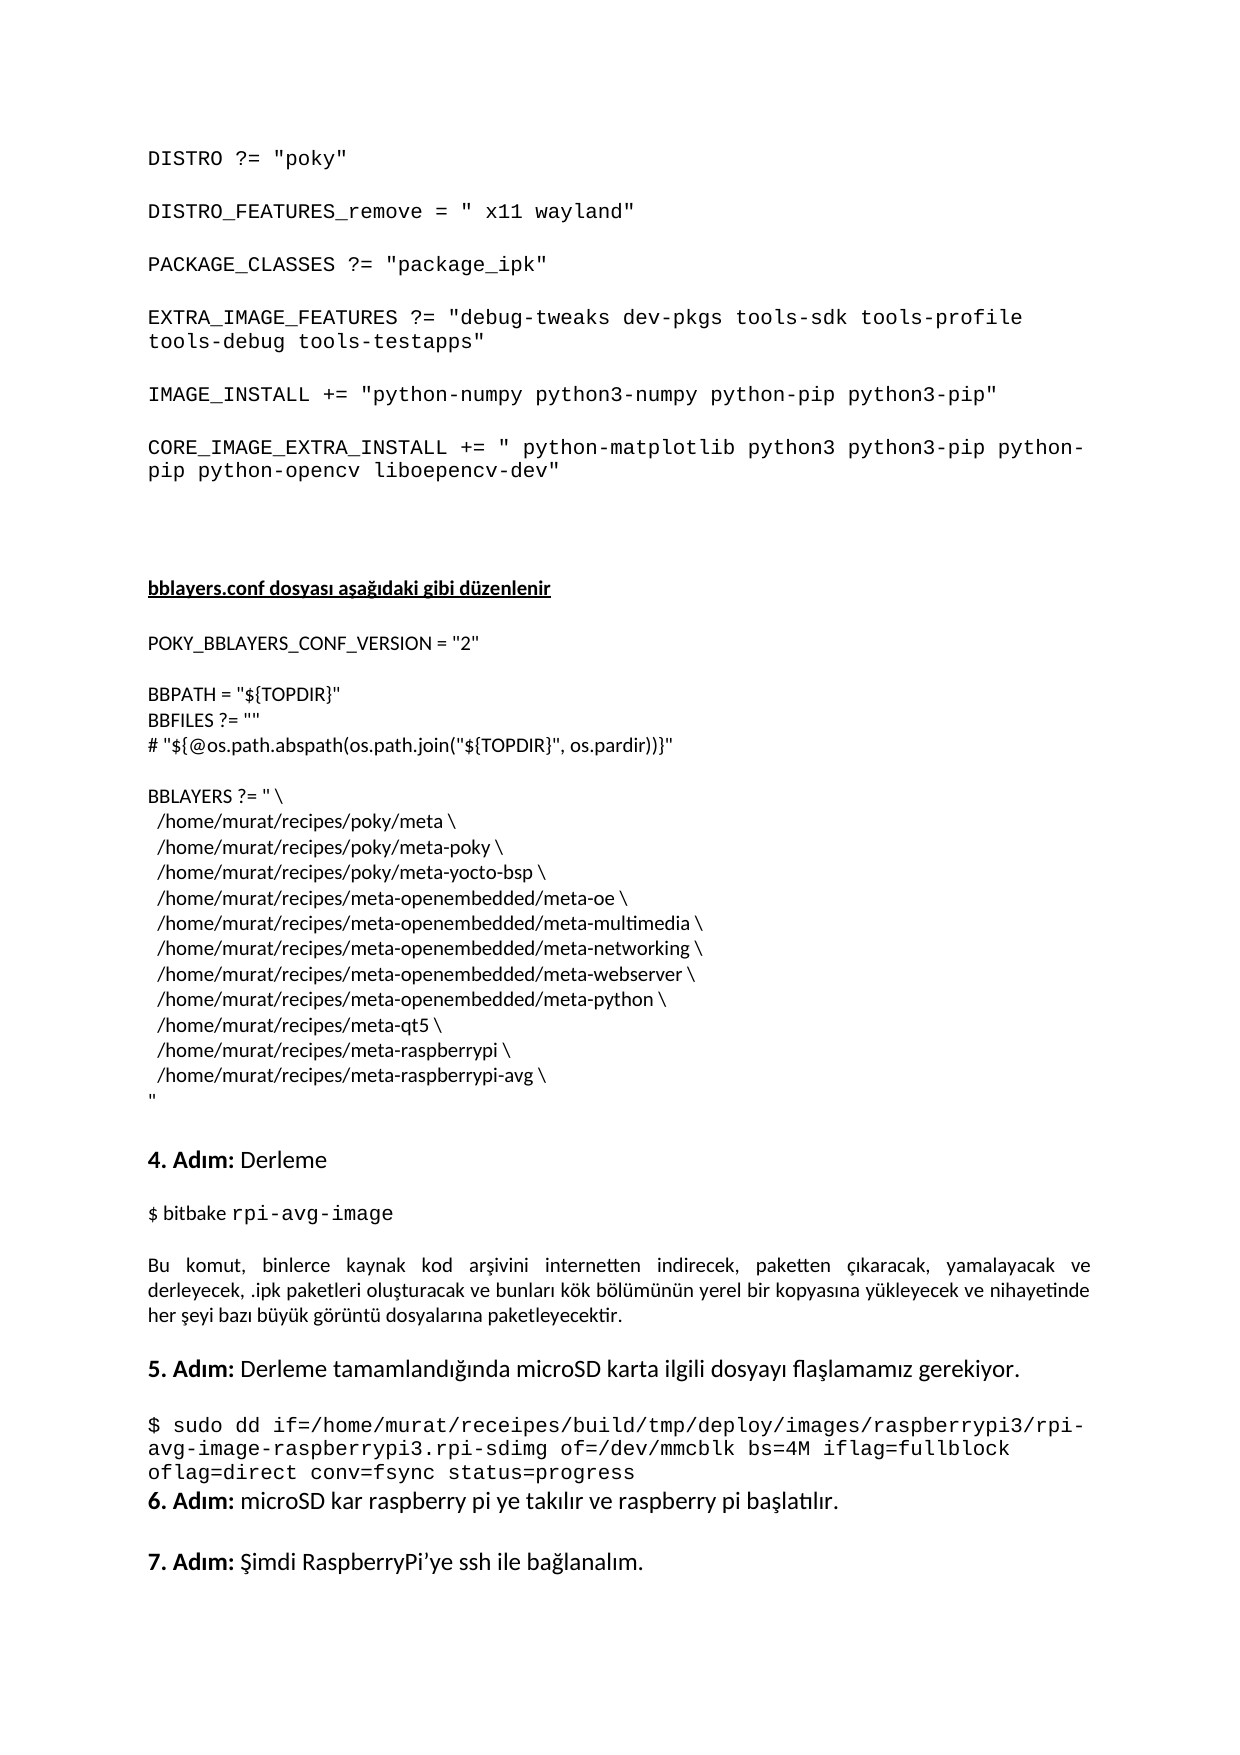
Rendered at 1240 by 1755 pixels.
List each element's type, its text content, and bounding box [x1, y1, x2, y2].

text " [148, 1088, 1092, 1113]
text Bu komut, binlerce kaynak kod arşivini internetten indirecek, paketten çıkaracak, yamalayacak ve derleyecek, .ipk paketleri oluşturacak ve bunları kök bölümünün yerel bir kopyasına yükleyecek ve nihayetinde her şeyi bazı büyük görüntü dosyalarına paketleyecektir. [148, 1252, 1092, 1328]
text PACKAGE_CLASSES ?= "package_ipk" [148, 254, 1092, 277]
text /home/murat/recipes/poky/meta-poky \ [148, 834, 1092, 859]
text $ sudo dd if=/home/murat/receipes/build/tmp/deploy/images/raspberrypi3/rpi-avg-image-raspberrypi3.rpi-sdimg of=/dev/mmcblk bs=4M iflag=fullblock oflag=direct conv=fsync status=progress [148, 1414, 1092, 1486]
text 7. Adım: Şimdi RaspberryPi’ye ssh ile bağlanalım. [148, 1547, 1092, 1577]
text /home/murat/recipes/meta-raspberrypi-avg \ [148, 1063, 1092, 1088]
text $ bitbake rpi-avg-image [148, 1200, 1092, 1226]
text # "${@os.path.abspath(os.path.join("${TOPDIR}", os.pardir))}" [148, 732, 1092, 758]
text /home/murat/recipes/meta-openembedded/meta-networking \ [148, 936, 1092, 961]
text 5. Adım: Derleme tamamlandığında microSD karta ilgili dosyayı flaşlamamız gerekiyor. [148, 1353, 1092, 1384]
text EXTRA_IMAGE_FEATURES ?= "debug-tweaks dev-pkgs tools-sdk tools-profile tools-debug tools-testapps" [148, 307, 1092, 354]
text BBLAYERS ?= " \ [148, 783, 1092, 808]
text 6. Adım: microSD kar raspberry pi ye takılır ve raspberry pi başlatılır. [148, 1486, 1092, 1516]
text /home/murat/recipes/meta-qt5 \ [148, 1012, 1092, 1037]
text bblayers.conf dosyası aşağıdaki gibi düzenlenir [148, 575, 1092, 600]
text DISTRO_FEATURES_remove = " x11 wayland" [148, 201, 1092, 224]
text BBFILES ?= "" [148, 707, 1092, 732]
text 4. Adım: Derleme [148, 1144, 1092, 1174]
text /home/murat/recipes/meta-raspberrypi \ [148, 1037, 1092, 1063]
text /home/murat/recipes/meta-openembedded/meta-python \ [148, 986, 1092, 1012]
text /home/murat/recipes/poky/meta-yocto-bsp \ [148, 859, 1092, 885]
text /home/murat/recipes/meta-openembedded/meta-multimedia \ [148, 910, 1092, 936]
text POKY_BBLAYERS_CONF_VERSION = "2" [148, 631, 1092, 656]
text /home/murat/recipes/meta-openembedded/meta-webserver \ [148, 961, 1092, 986]
text IMAGE_INSTALL += "python-numpy python3-numpy python-pip python3-pip" [148, 384, 1092, 407]
text BBPATH = "${TOPDIR}" [148, 681, 1092, 707]
text /home/murat/recipes/meta-openembedded/meta-oe \ [148, 885, 1092, 910]
text CORE_IMAGE_EXTRA_INSTALL += " python-matplotlib python3 python3-pip python-pip python-opencv liboepencv-dev" [148, 437, 1092, 484]
text DISTRO ?= "poky" [148, 148, 1092, 171]
text /home/murat/recipes/poky/meta \ [148, 808, 1092, 834]
